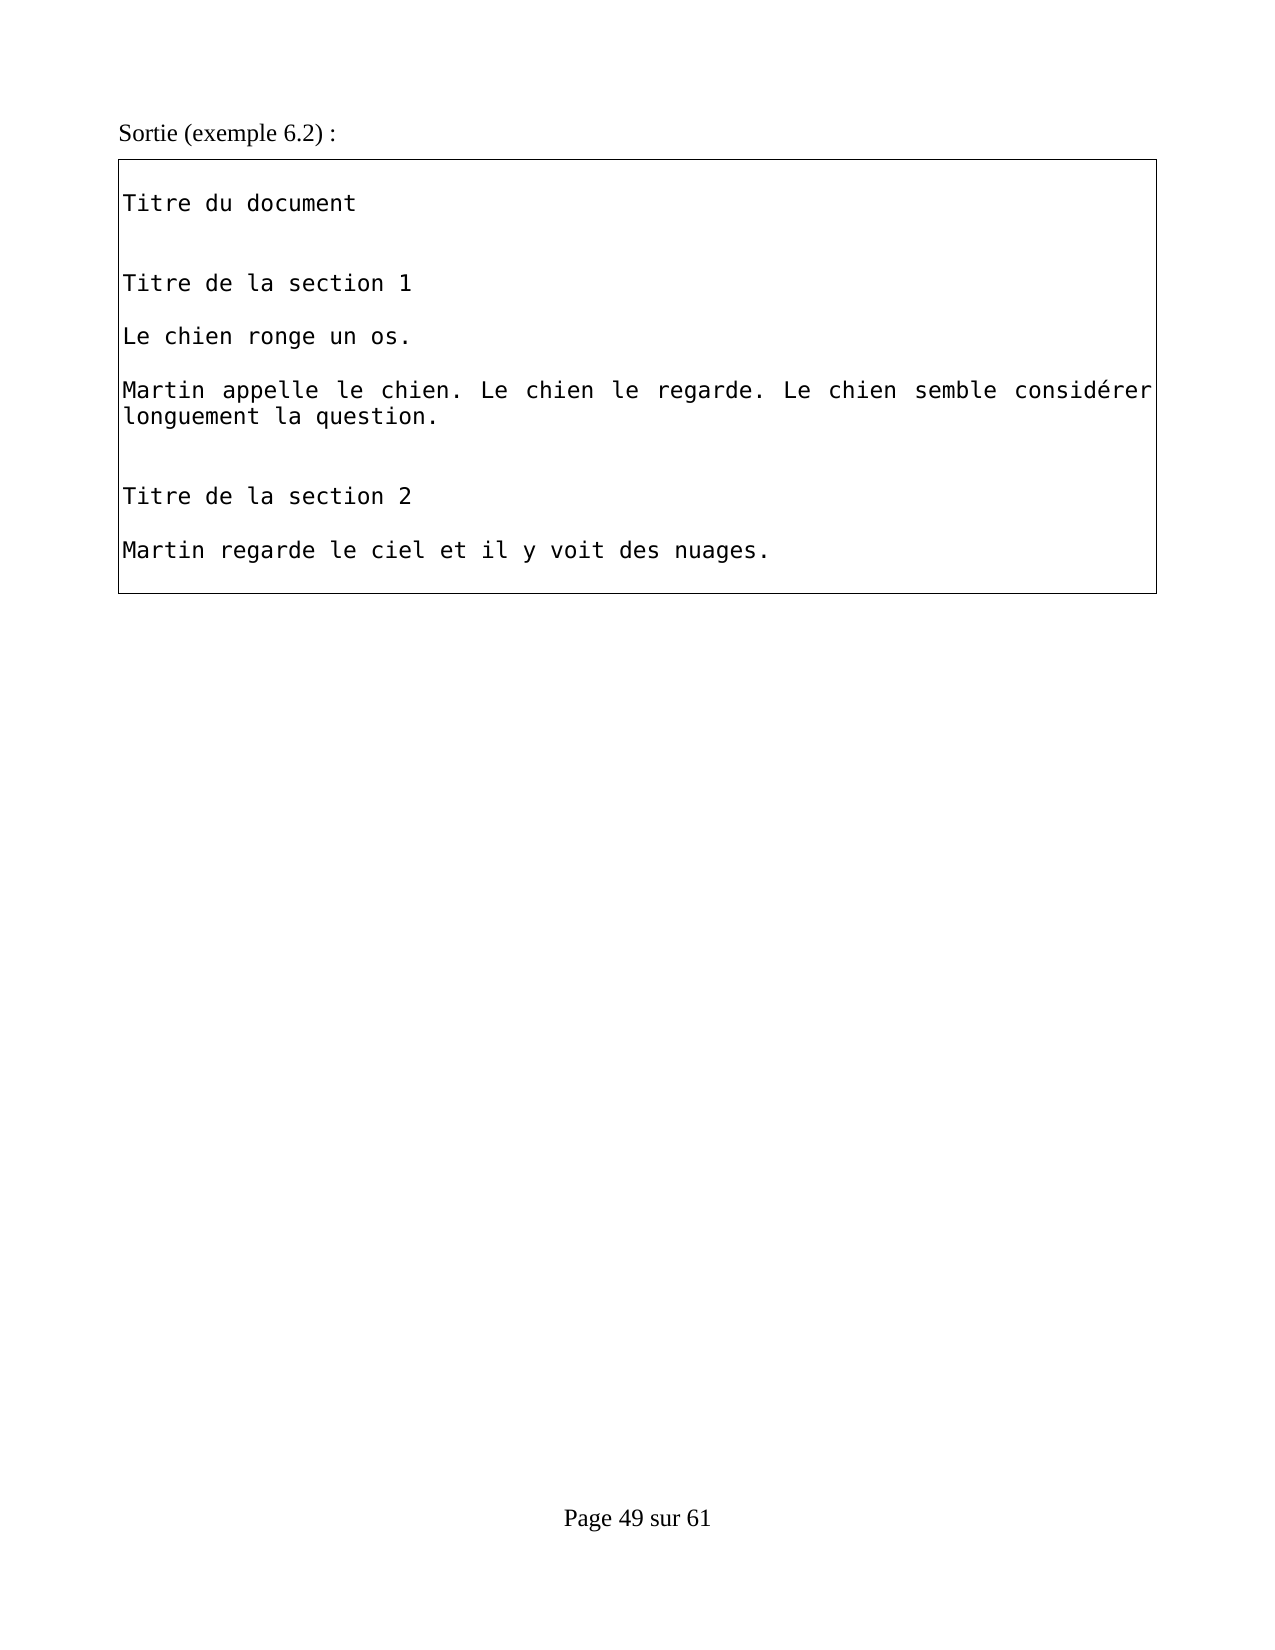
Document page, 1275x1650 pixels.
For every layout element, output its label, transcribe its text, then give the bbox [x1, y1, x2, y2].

text Le chien ronge un os. [119, 319, 1156, 350]
text Martin regarde le ciel et il y voit des nuages. [119, 533, 1156, 563]
text Martin appelle le chien. Le chien le regarde. Le chien semble considérer longuement la question. [119, 373, 1156, 430]
text Titre de la section 2 [119, 479, 1156, 510]
text Titre de la section 1 [119, 266, 1156, 297]
text Titre du document [119, 186, 1156, 217]
text Sortie (exemple 6.2) : [118, 118, 1157, 147]
